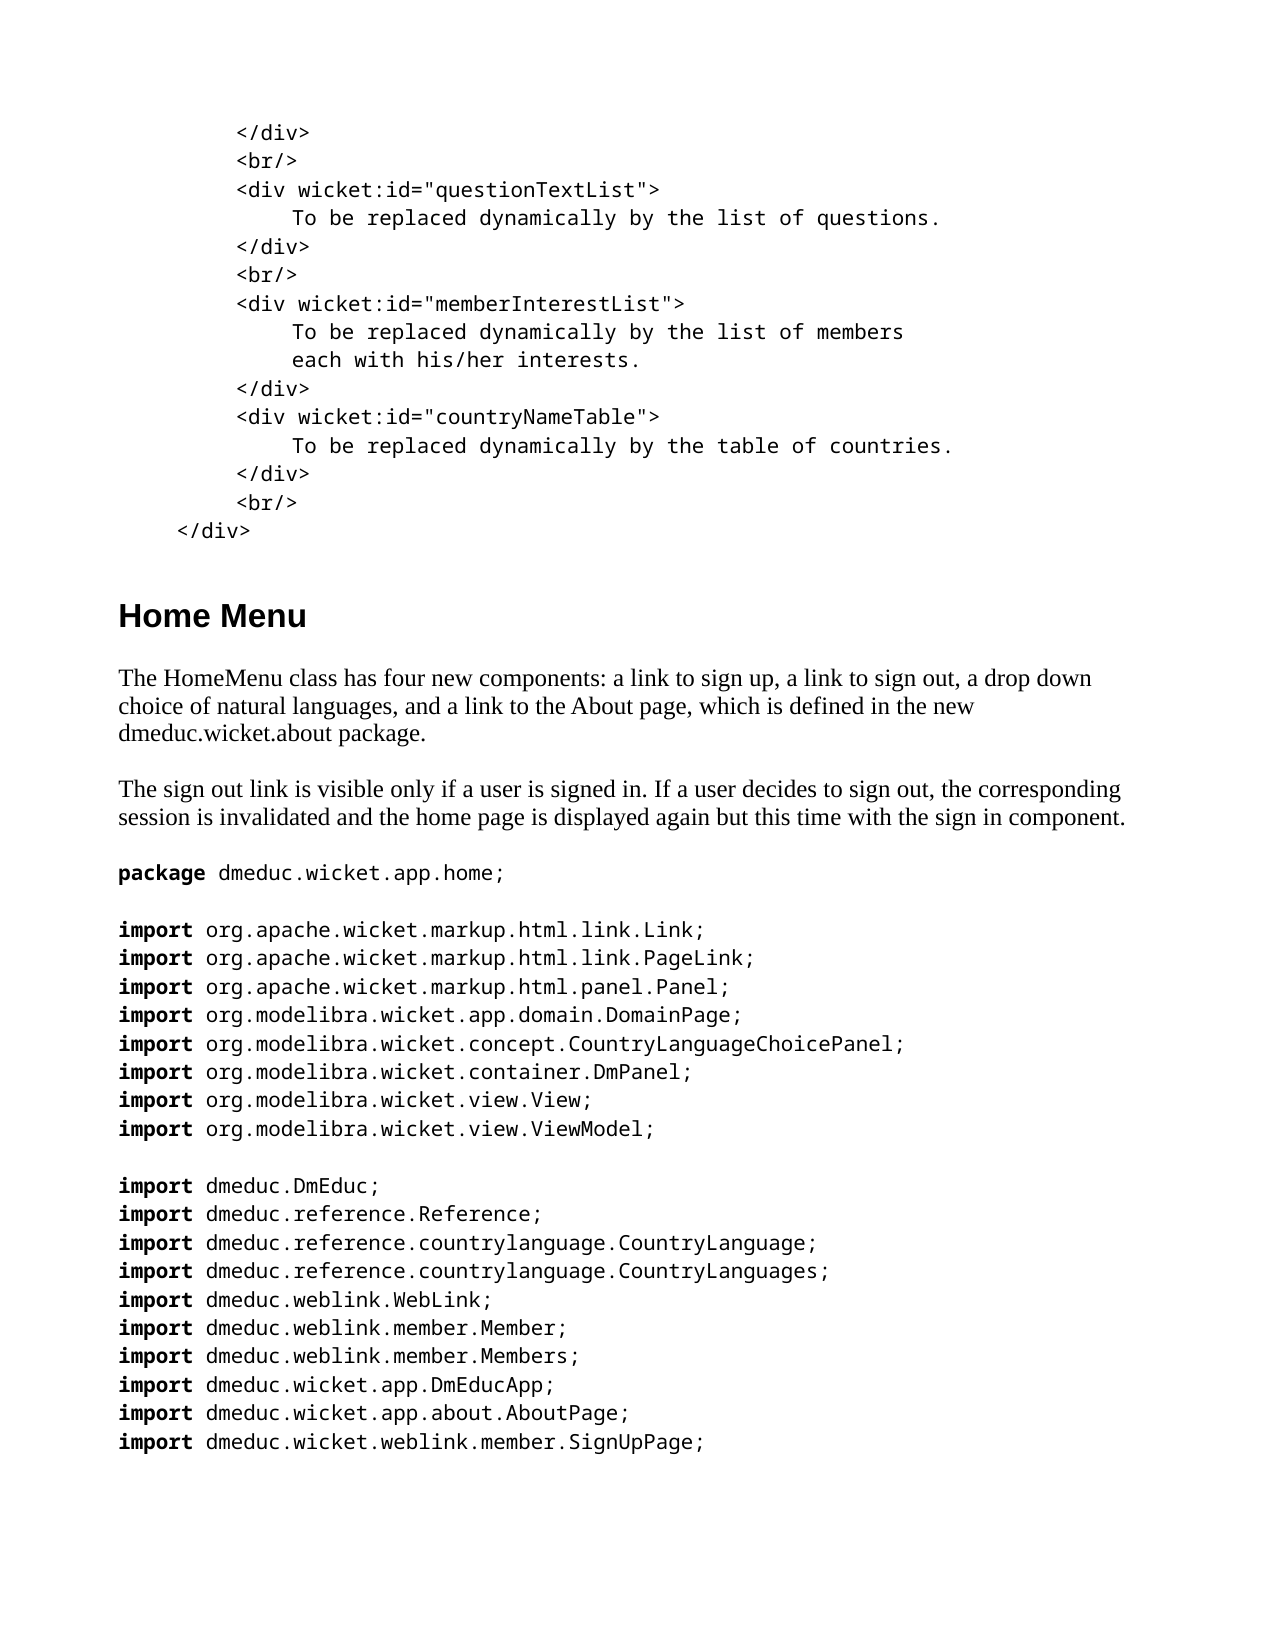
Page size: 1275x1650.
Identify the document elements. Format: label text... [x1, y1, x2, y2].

subtitle Home Menu [118, 597, 1157, 635]
text </div> [118, 459, 1157, 488]
text The HomeMenu class has four new components: a link to sign up, a link to sign out, a drop down choice of natural languages, and a link to the About page, which is defined in the new dmeduc.wicket.about package. [118, 664, 1157, 747]
text import dmeduc.weblink.member.Members; [118, 1342, 1157, 1370]
text import dmeduc.wicket.weblink.member.SignUpPage; [118, 1427, 1157, 1455]
text <div wicket:id="questionTextList"> [118, 175, 1157, 203]
text <div wicket:id="memberInterestList"> [118, 289, 1157, 317]
text import org.apache.wicket.markup.html.link.Link; [118, 915, 1157, 943]
text import org.apache.wicket.markup.html.link.PageLink; [118, 943, 1157, 972]
text </div> [118, 516, 1157, 545]
text import dmeduc.wicket.app.DmEducApp; [118, 1370, 1157, 1398]
text import dmeduc.reference.countrylanguage.CountryLanguage; [118, 1228, 1157, 1256]
text import org.modelibra.wicket.view.View; [118, 1086, 1157, 1114]
text </div> [118, 118, 1157, 147]
text import dmeduc.reference.Reference; [118, 1199, 1157, 1228]
text <br/> [118, 260, 1157, 289]
text The sign out link is visible only if a user is signed in. If a user decides to sign out, the corresponding session is invalidated and the home page is displayed again but this time with the sign in component. [118, 775, 1157, 830]
text import org.modelibra.wicket.concept.CountryLanguageChoicePanel; [118, 1029, 1157, 1057]
text import org.apache.wicket.markup.html.panel.Panel; [118, 972, 1157, 1000]
text package dmeduc.wicket.app.home; [118, 858, 1157, 887]
text To be replaced dynamically by the list of members [118, 317, 1157, 346]
text import dmeduc.DmEduc; [118, 1171, 1157, 1199]
text each with his/her interests. [118, 346, 1157, 374]
text import dmeduc.weblink.member.Member; [118, 1313, 1157, 1342]
text import dmeduc.weblink.WebLink; [118, 1285, 1157, 1313]
text </div> [118, 232, 1157, 260]
text To be replaced dynamically by the table of countries. [118, 431, 1157, 459]
text import org.modelibra.wicket.view.ViewModel; [118, 1114, 1157, 1142]
text </div> [118, 374, 1157, 402]
text import dmeduc.reference.countrylanguage.CountryLanguages; [118, 1256, 1157, 1285]
text import org.modelibra.wicket.app.domain.DomainPage; [118, 1000, 1157, 1029]
text <br/> [118, 147, 1157, 175]
text import org.modelibra.wicket.container.DmPanel; [118, 1057, 1157, 1086]
text import dmeduc.wicket.app.about.AboutPage; [118, 1398, 1157, 1427]
text <br/> [118, 488, 1157, 516]
text <div wicket:id="countryNameTable"> [118, 402, 1157, 431]
text To be replaced dynamically by the list of questions. [118, 203, 1157, 232]
